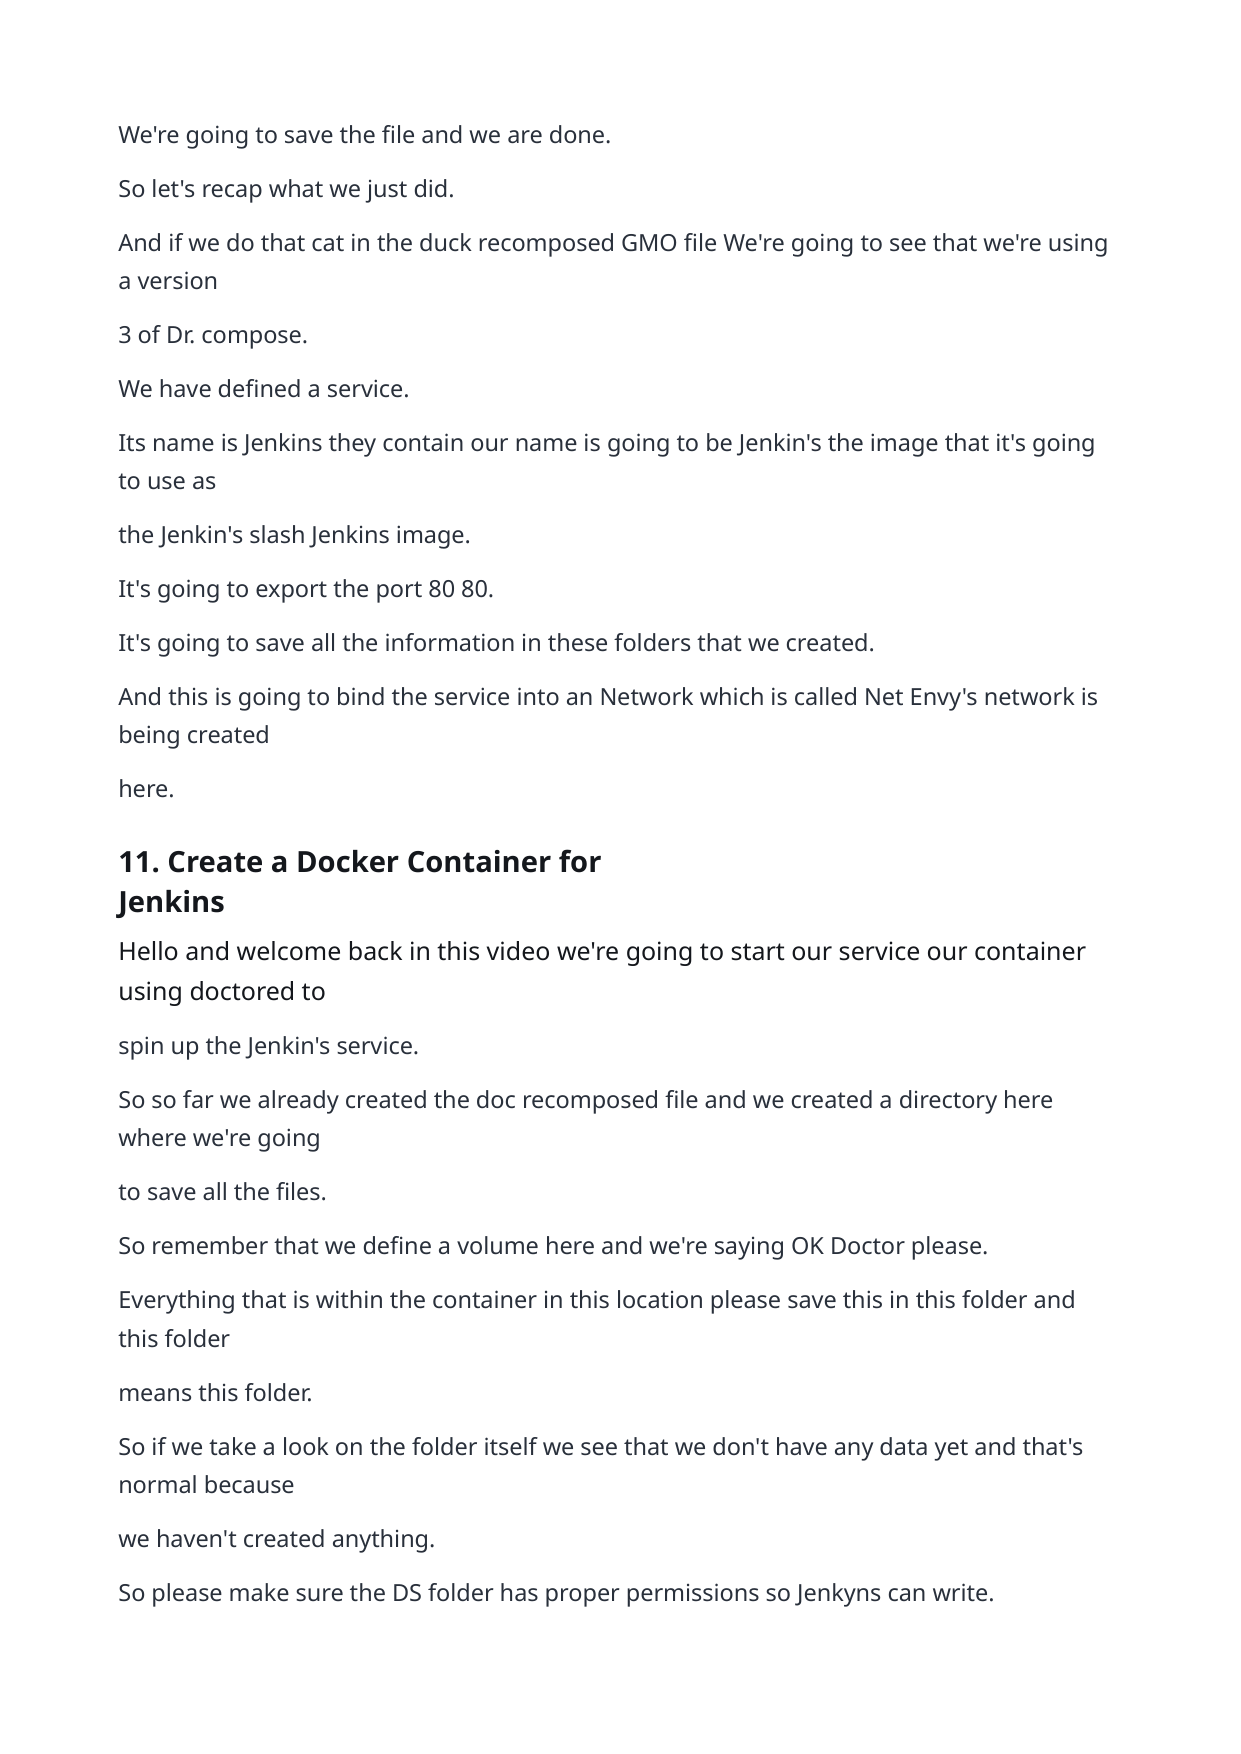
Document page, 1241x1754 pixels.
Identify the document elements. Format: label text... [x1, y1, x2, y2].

subtitle 11. Create a Docker Container for Jenkins [118, 841, 1122, 921]
text And if we do that cat in the duck recomposed GMO file We're going to see that we're using a version [118, 226, 1122, 296]
text Everything that is within the container in this location please save this in this folder and this folder [118, 1283, 1122, 1354]
text So please make sure the DS folder has proper permissions so Jenkyns can write. [118, 1576, 1122, 1608]
text we haven't created anything. [118, 1522, 1122, 1554]
text means this folder. [118, 1376, 1122, 1408]
text So let's recap what we just did. [118, 172, 1122, 204]
text here. [118, 773, 1122, 805]
text And this is going to bind the service into an Network which is called Net Envy's network is being created [118, 680, 1122, 751]
text It's going to save all the information in these folders that we created. [118, 626, 1122, 658]
text So remember that we define a volume here and we're saying OK Doctor please. [118, 1229, 1122, 1262]
text the Jenkin's slash Jenkins image. [118, 518, 1122, 551]
text So if we take a look on the folder itself we see that we don't have any data yet and that's normal because [118, 1430, 1122, 1500]
text We have defined a service. [118, 372, 1122, 404]
text 3 of Dr. compose. [118, 318, 1122, 350]
text We're going to save the file and we are done. [118, 118, 1122, 150]
text It's going to export the port 80 80. [118, 572, 1122, 604]
text Its name is Jenkins they contain our name is going to be Jenkin's the image that it's going to use as [118, 426, 1122, 497]
text So so far we already created the doc recomposed file and we created a directory here where we're going [118, 1083, 1122, 1154]
text Hello and welcome back in this video we're going to start our service our container using doctored to [118, 933, 1122, 1008]
text to save all the files. [118, 1176, 1122, 1208]
text spin up the Jenkin's service. [118, 1029, 1122, 1061]
